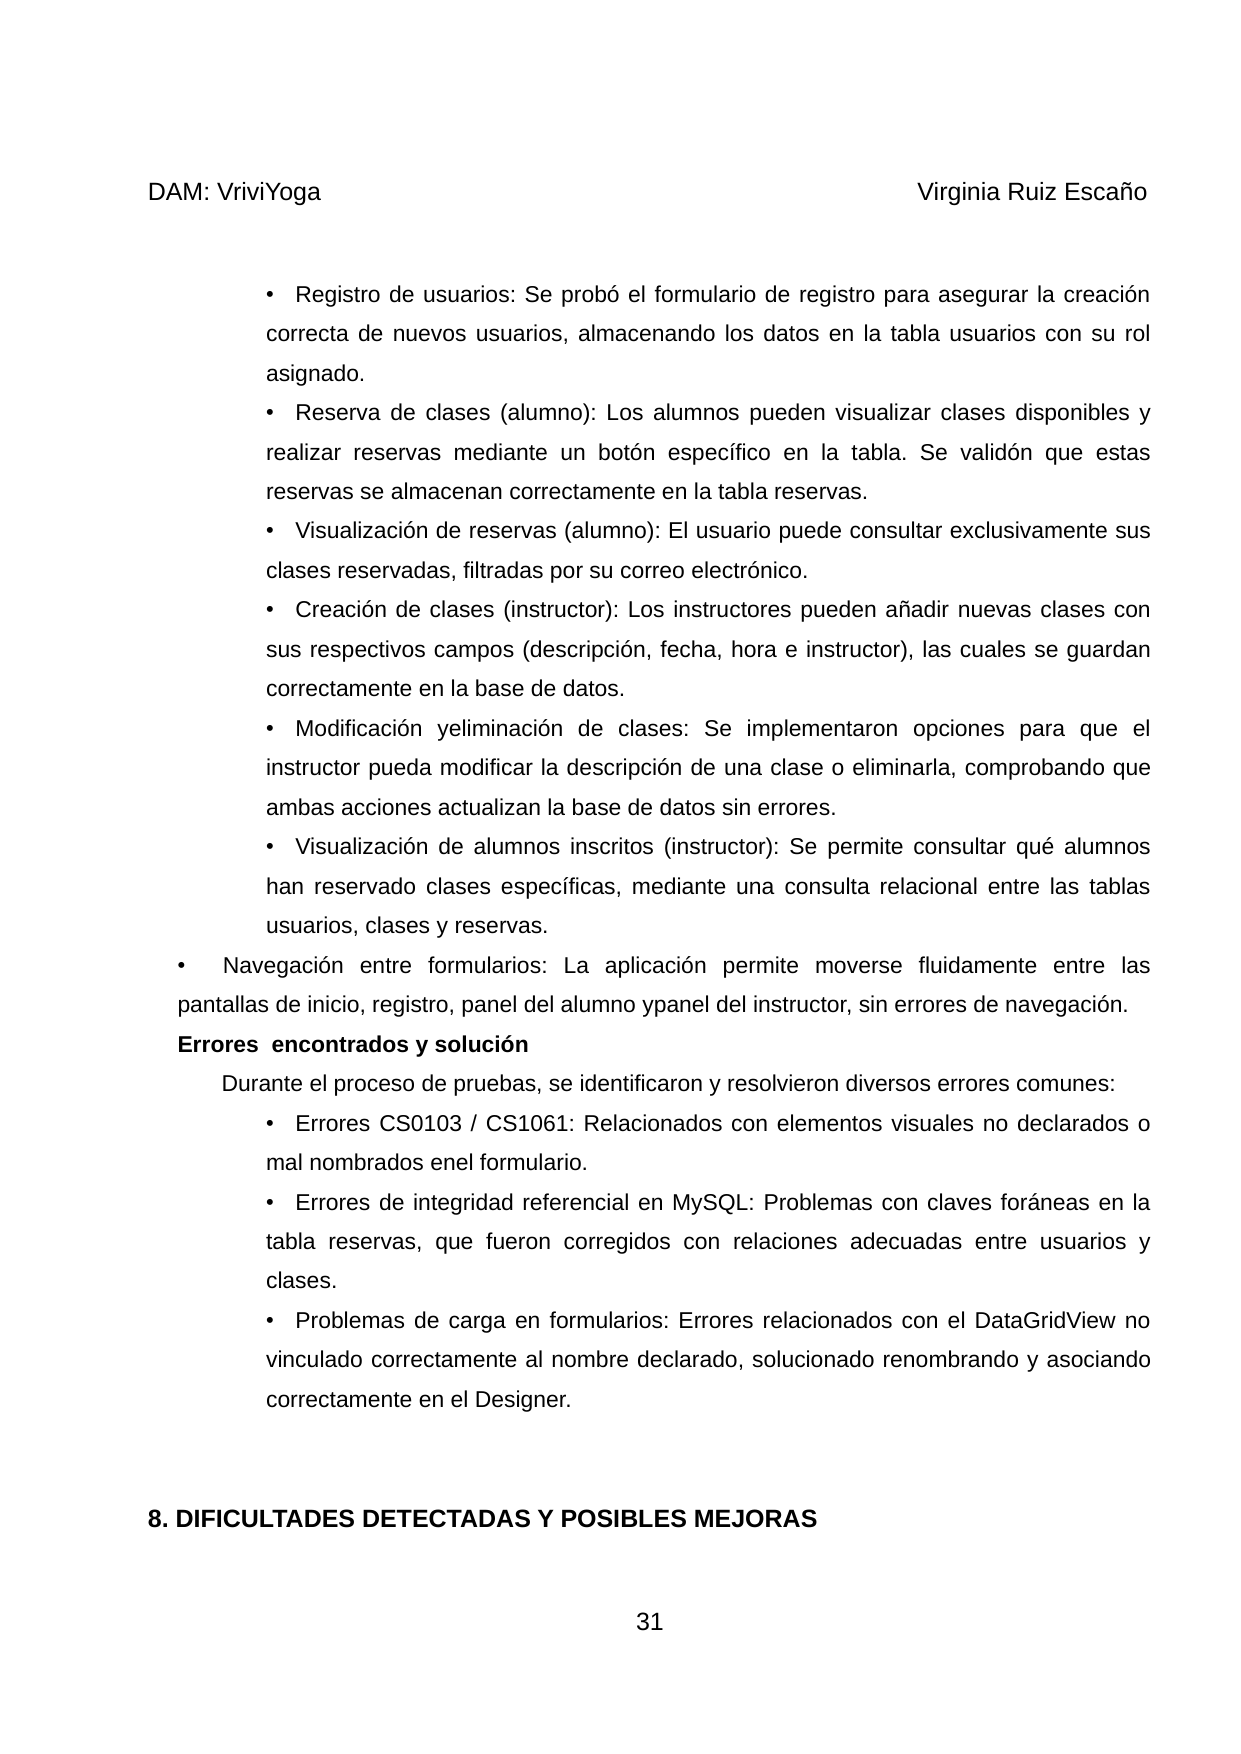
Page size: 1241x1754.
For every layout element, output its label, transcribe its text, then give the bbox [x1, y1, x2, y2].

list Visualización de alumnos inscritos (instructor): Se permite consultar qué alumnos han reservado clases específicas, mediante una consulta relacional entre las tablas usuarios, clases y reservas. [266, 833, 1152, 938]
list Errores CS0103 / CS1061: Relacionados con elementos visuales no declarados o mal nombrados enel formulario. [266, 1109, 1152, 1175]
list Errores de integridad referencial en MySQL: Problemas con claves foráneas en la tabla reservas, que fueron corregidos con relaciones adecuadas entre usuarios y clases. [266, 1188, 1152, 1294]
list Creación de clases (instructor): Los instructores pueden añadir nuevas clases con sus respectivos campos (descripción, fecha, hora e instructor), las cuales se guardan correctamente en la base de datos. [266, 596, 1152, 702]
list Modificación yeliminación de clases: Se implementaron opciones para que el instructor pueda modificar la descripción de una clase o eliminarla, comprobando que ambas acciones actualizan la base de datos sin errores. [266, 715, 1152, 820]
list Problemas de carga en formularios: Errores relacionados con el DataGridView no vinculado correctamente al nombre declarado, solucionado renombrando y asociando correctamente en el Designer. [266, 1307, 1152, 1412]
text Errores encontrados y solución [177, 1031, 1152, 1057]
list Visualización de reservas (alumno): El usuario puede consultar exclusivamente sus clases reservadas, filtradas por su correo electrónico. [266, 517, 1152, 583]
text Durante el proceso de pruebas, se identificaron y resolvieron diversos errores comunes: [177, 1070, 1152, 1096]
list Reserva de clases (alumno): Los alumnos pueden visualizar clases disponibles y realizar reservas mediante un botón específico en la tabla. Se validón que estas reservas se almacenan correctamente en la tabla reservas. [266, 399, 1152, 504]
list Registro de usuarios: Se probó el formulario de registro para asegurar la creación correcta de nuevos usuarios, almacenando los datos en la tabla usuarios con su rol asignado. [266, 281, 1152, 386]
list Navegación entre formularios: La aplicación permite moverse fluidamente entre las pantallas de inicio, registro, panel del alumno ypanel del instructor, sin errores de navegación. [177, 952, 1152, 1017]
subtitle 8. DIFICULTADES DETECTADAS Y POSIBLES MEJORAS [148, 1504, 1152, 1533]
